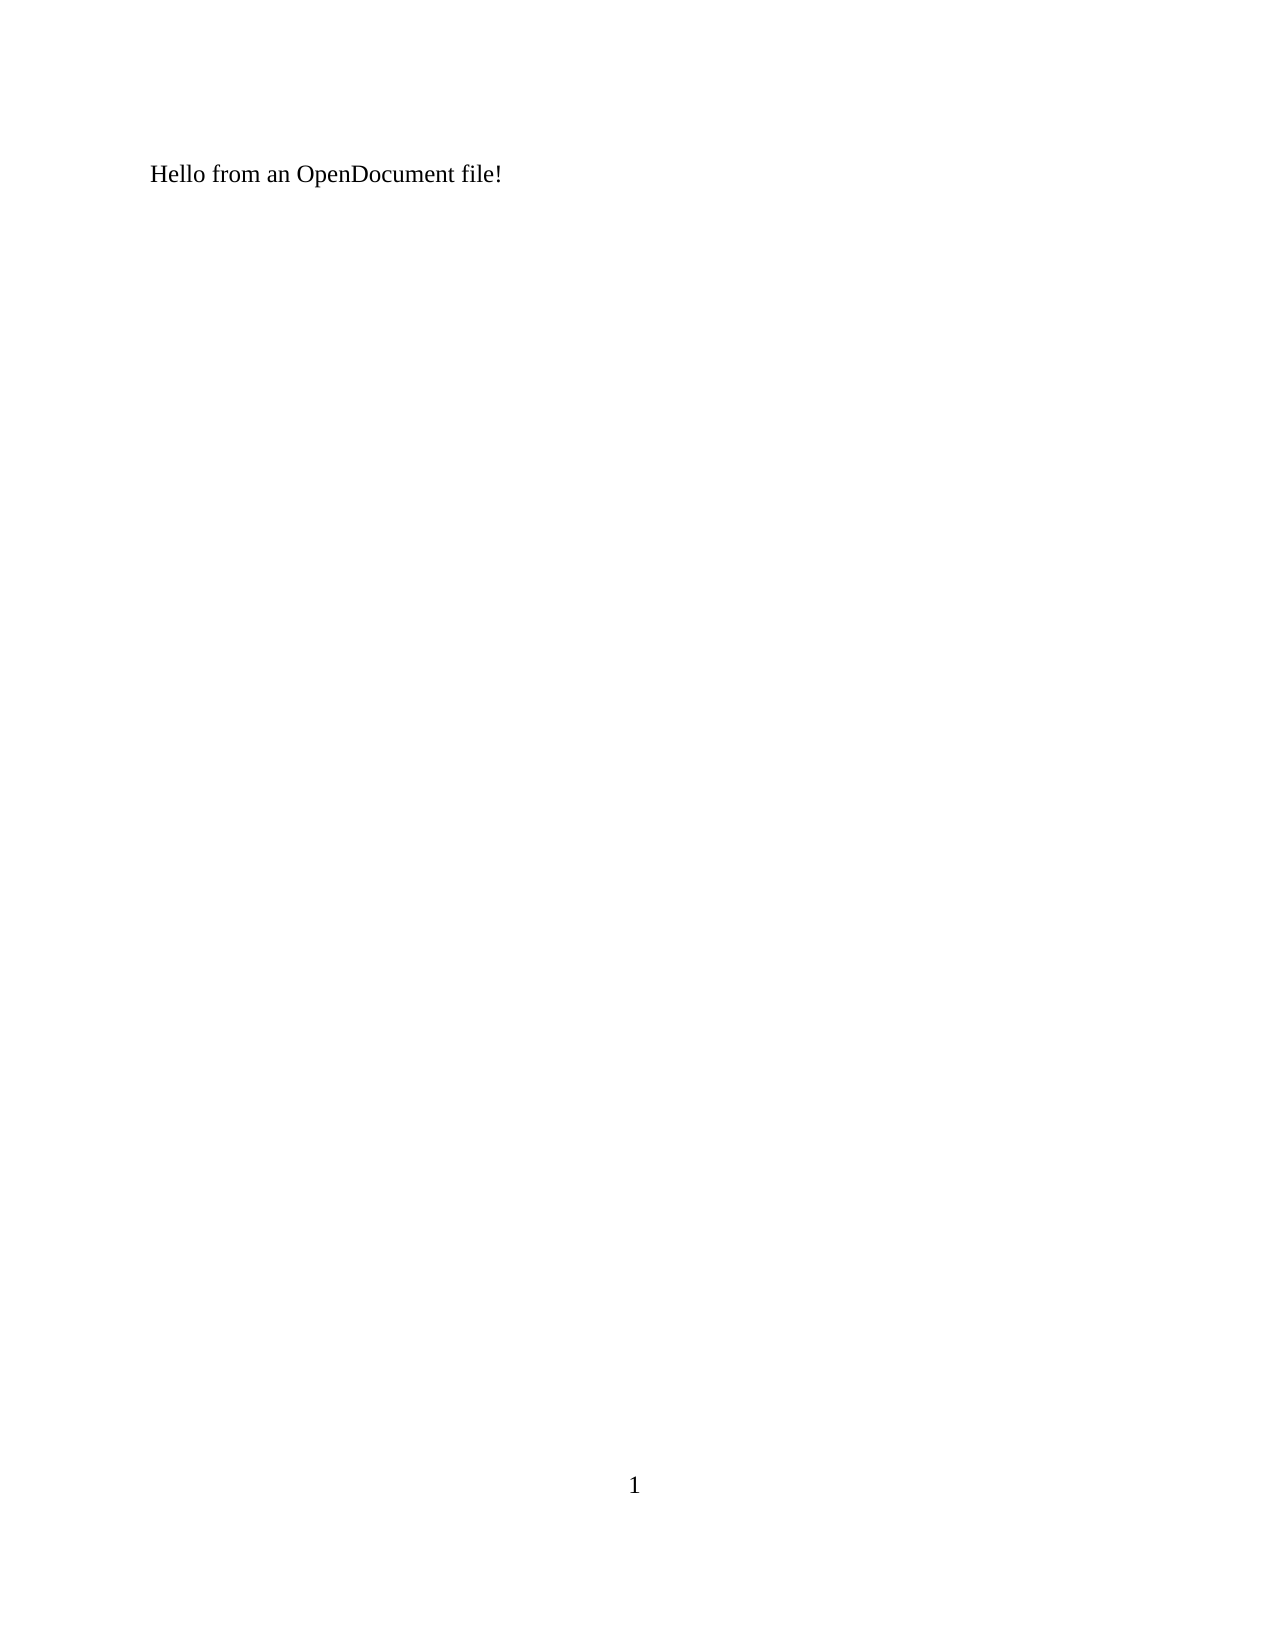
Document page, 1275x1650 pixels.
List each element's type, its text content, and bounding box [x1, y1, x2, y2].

text Hello from an OpenDocument file! [150, 159, 1125, 188]
